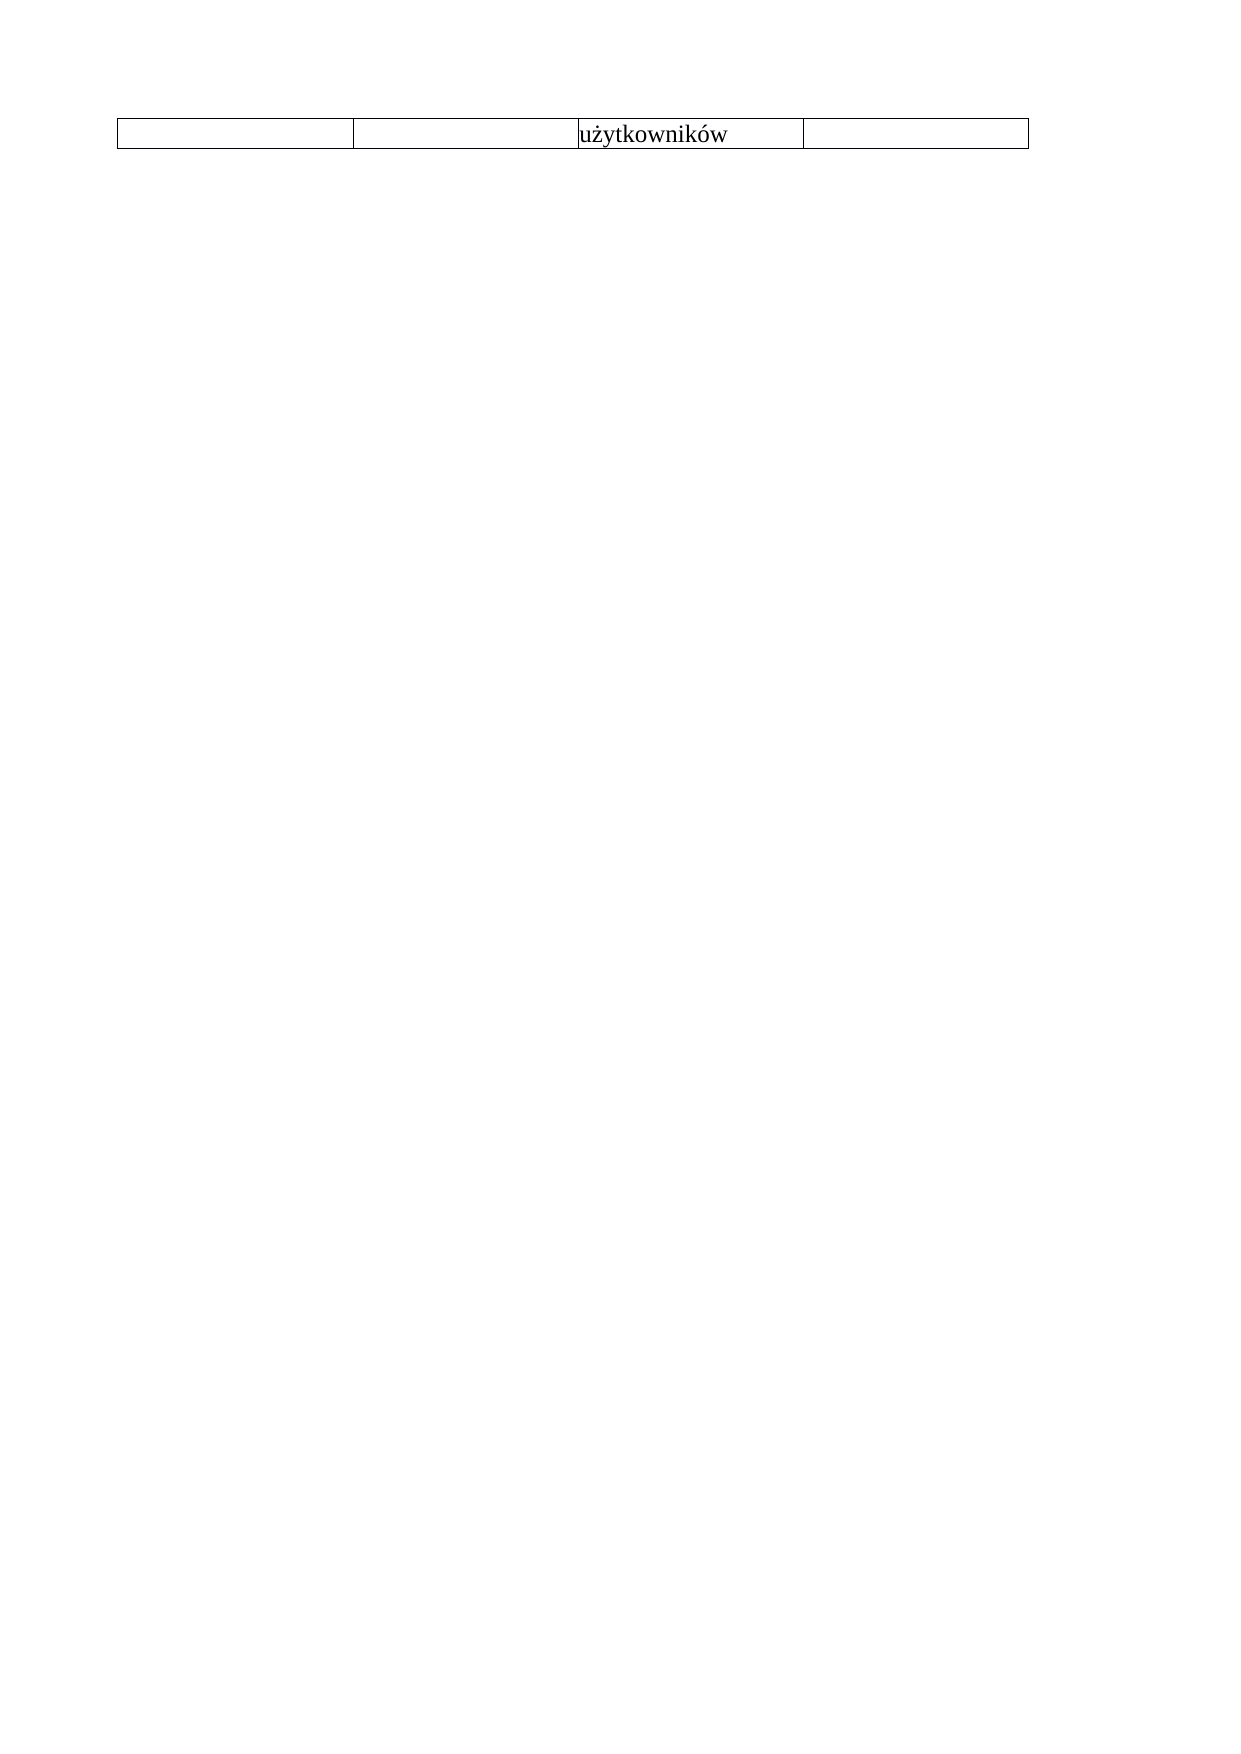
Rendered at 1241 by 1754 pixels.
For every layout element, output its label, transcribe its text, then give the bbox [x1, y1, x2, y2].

table_cell [118, 119, 353, 148]
table_cell [804, 119, 1028, 148]
table_cell [354, 119, 578, 148]
table_cell użytkowników [579, 119, 803, 148]
